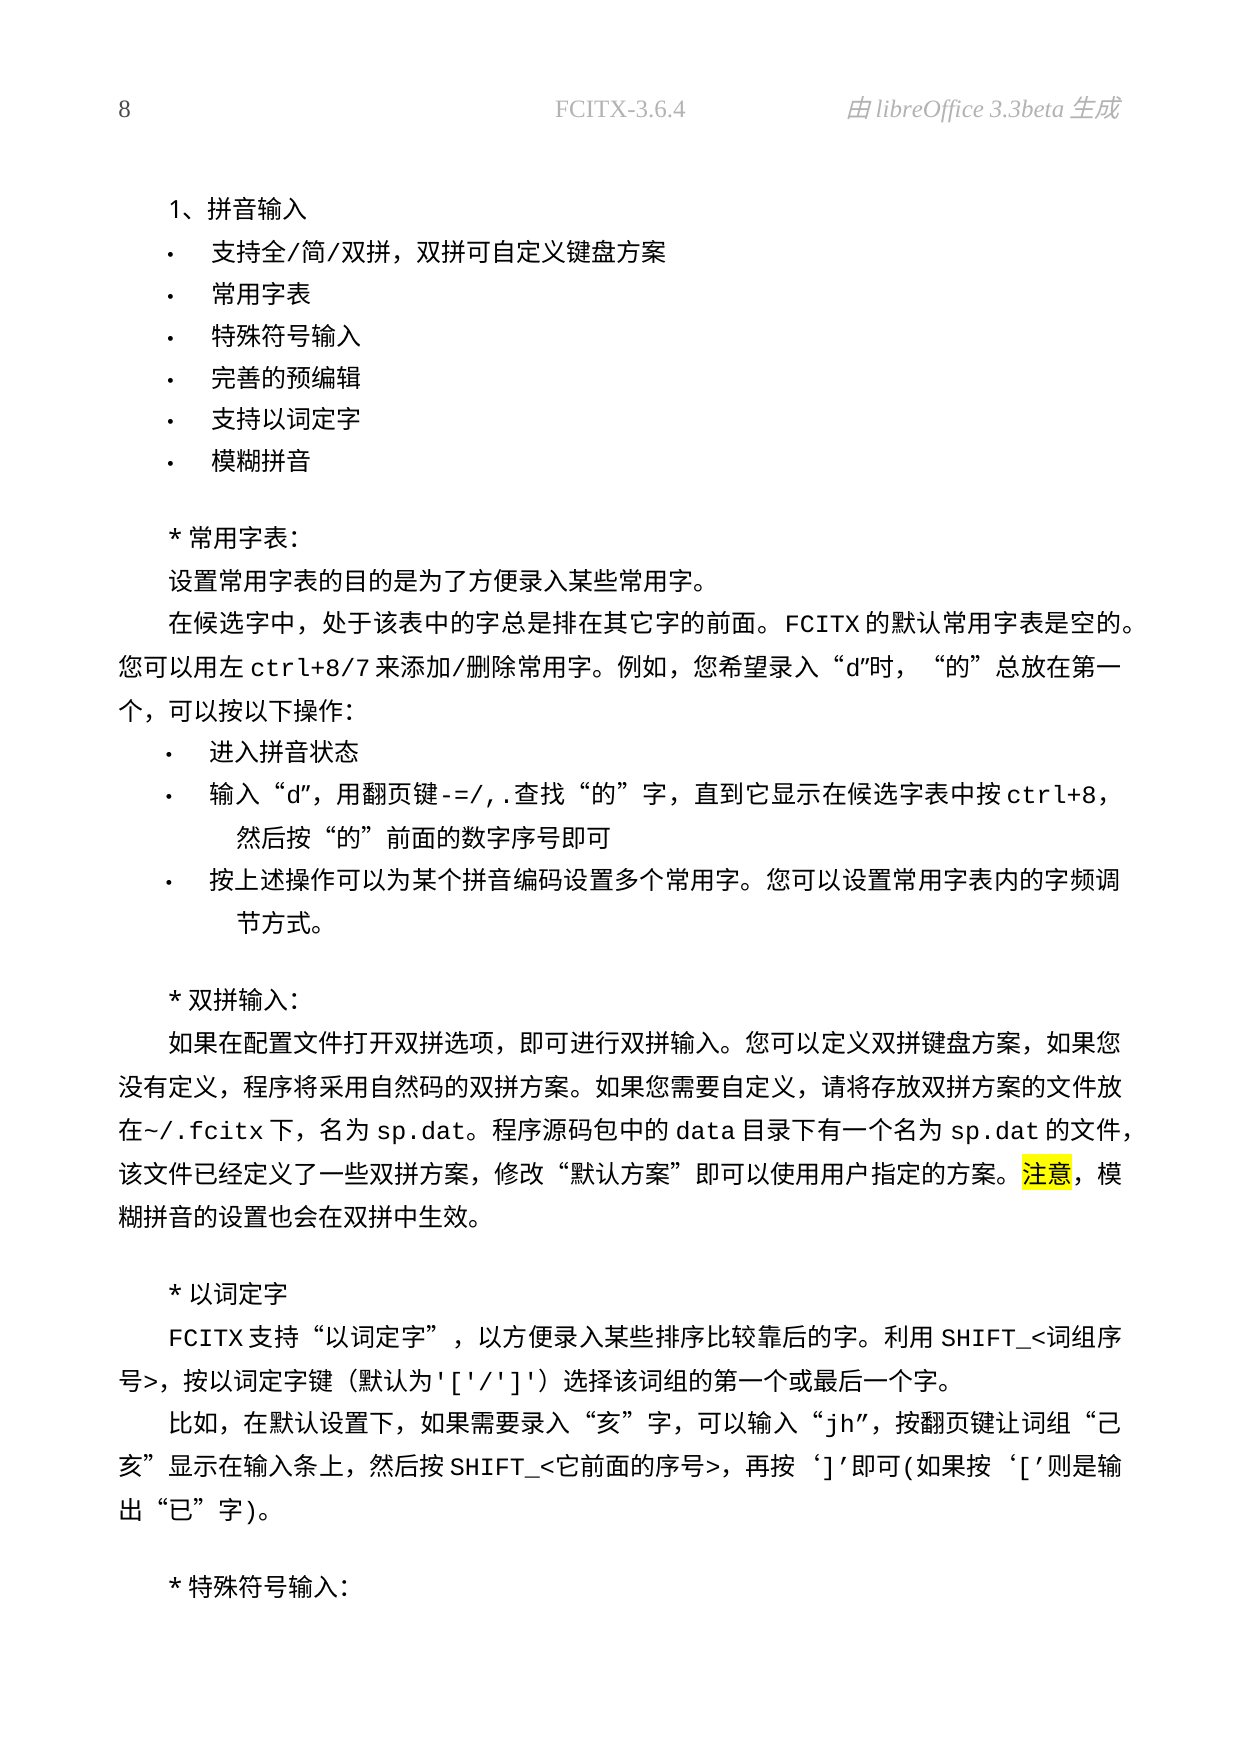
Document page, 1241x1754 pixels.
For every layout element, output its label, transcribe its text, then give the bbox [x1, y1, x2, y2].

text 在候选字中，处于该表中的字总是排在其它字的前面。FCITX的默认常用字表是空的。您可以用左 ctrl+8/7来添加/删除常用字。例如，您希望录入“d”时，“的”总放在第一个，可以按以下操作： [118, 604, 1122, 727]
list 完善的预编辑 [167, 358, 1122, 394]
list 支持以词定字 [167, 400, 1122, 436]
text FCITX支持“以词定字”，以方便录入某些排序比较靠后的字。利用SHIFT_<词组序号>，按以词定字键（默认为'['/']'）选择该词组的第一个或最后一个字。 [118, 1317, 1122, 1397]
text 如果在配置文件打开双拼选项，即可进行双拼输入。您可以定义双拼键盘方案，如果您没有定义，程序将采用自然码的双拼方案。如果您需要自定义，请将存放双拼方案的文件放在~/.fcitx下，名为sp.dat。程序源码包中的data目录下有一个名为sp.dat的文件，该文件已经定义了一些双拼方案，修改“默认方案”即可以使用用户指定的方案。注意，模糊拼音的设置也会在双拼中生效。 [118, 1023, 1122, 1234]
text 设置常用字表的目的是为了方便录入某些常用字。 [118, 562, 1122, 598]
text * 以词定字 [118, 1274, 1122, 1311]
list 常用字表 [167, 274, 1122, 311]
list 支持全/简/双拼，双拼可自定义键盘方案 [167, 232, 1122, 269]
list 输入“d”，用翻页键-=/,.查找“的”字，直到它显示在候选字表中按ctrl+8，然后按“的”前面的数字序号即可 [166, 775, 1122, 854]
text 比如，在默认设置下，如果需要录入“亥”字，可以输入“jh”，按翻页键让词组“己亥”显示在输入条上，然后按SHIFT_<它前面的序号>，再按‘]’即可(如果按‘[’则是输出“已”字)。 [118, 1403, 1122, 1527]
list 模糊拼音 [167, 442, 1122, 478]
list 进入拼音状态 [166, 733, 1122, 769]
text * 常用字表： [118, 519, 1122, 555]
text * 特殊符号输入： [118, 1567, 1122, 1604]
text 1、拼音输入 [118, 189, 1122, 226]
list 特殊符号输入 [167, 316, 1122, 352]
text * 双拼输入： [118, 981, 1122, 1017]
list 按上述操作可以为某个拼音编码设置多个常用字。您可以设置常用字表内的字频调节方式。 [166, 860, 1122, 940]
